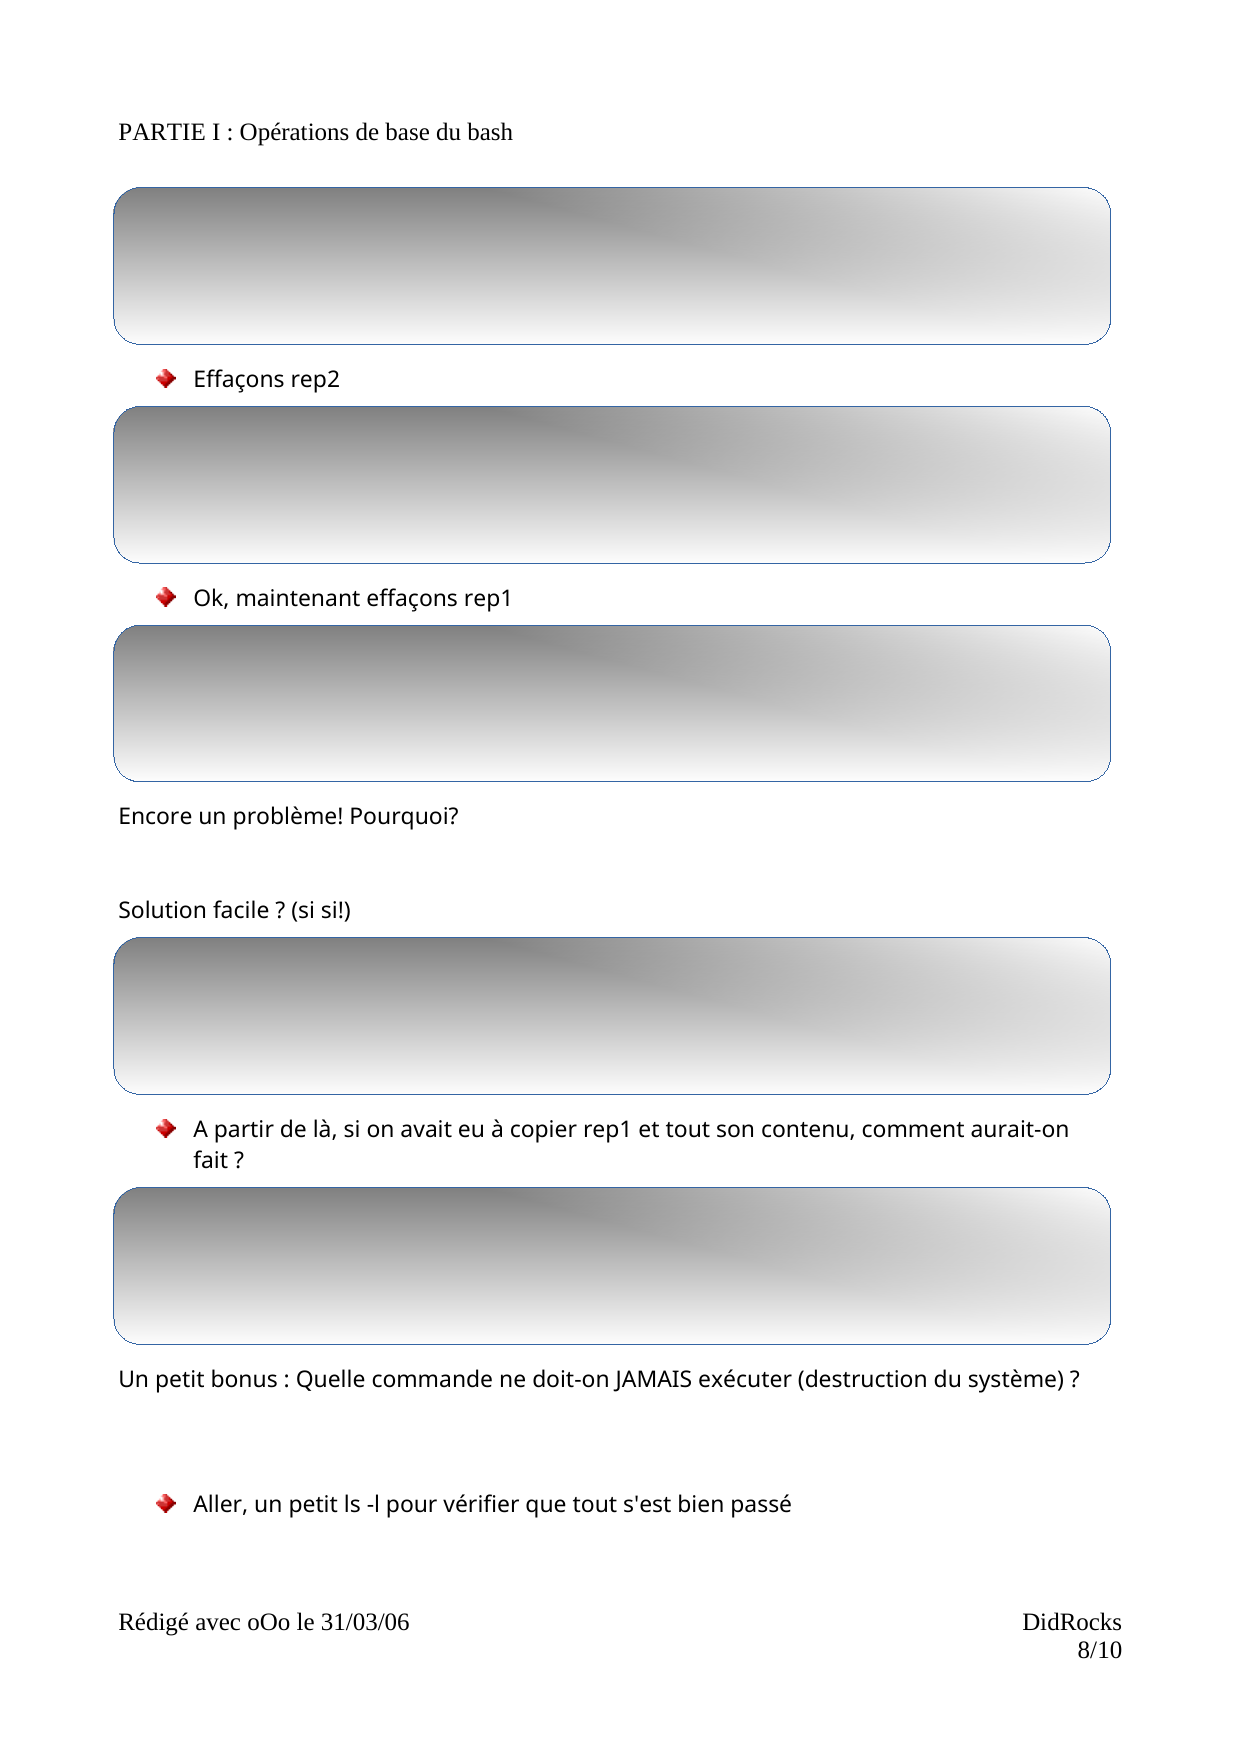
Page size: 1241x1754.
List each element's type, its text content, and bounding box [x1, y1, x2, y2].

text Solution facile ? (si si!) [118, 894, 1122, 925]
picture [156, 587, 176, 607]
list Ok, maintenant effaçons rep1 [156, 582, 1122, 613]
picture [156, 1494, 176, 1513]
picture [156, 1119, 176, 1138]
text Encore un problème! Pourquoi? [118, 800, 1122, 832]
list Aller, un petit ls -l pour vérifier que tout s'est bien passé [156, 1488, 1122, 1519]
picture [156, 369, 176, 388]
list A partir de là, si on avait eu à copier rep1 et tout son contenu, comment aurait-on fait ? [156, 1113, 1122, 1175]
text Un petit bonus : Quelle commande ne doit-on JAMAIS exécuter (destruction du système) ? [118, 1363, 1122, 1394]
list Effaçons rep2 [156, 363, 1122, 394]
